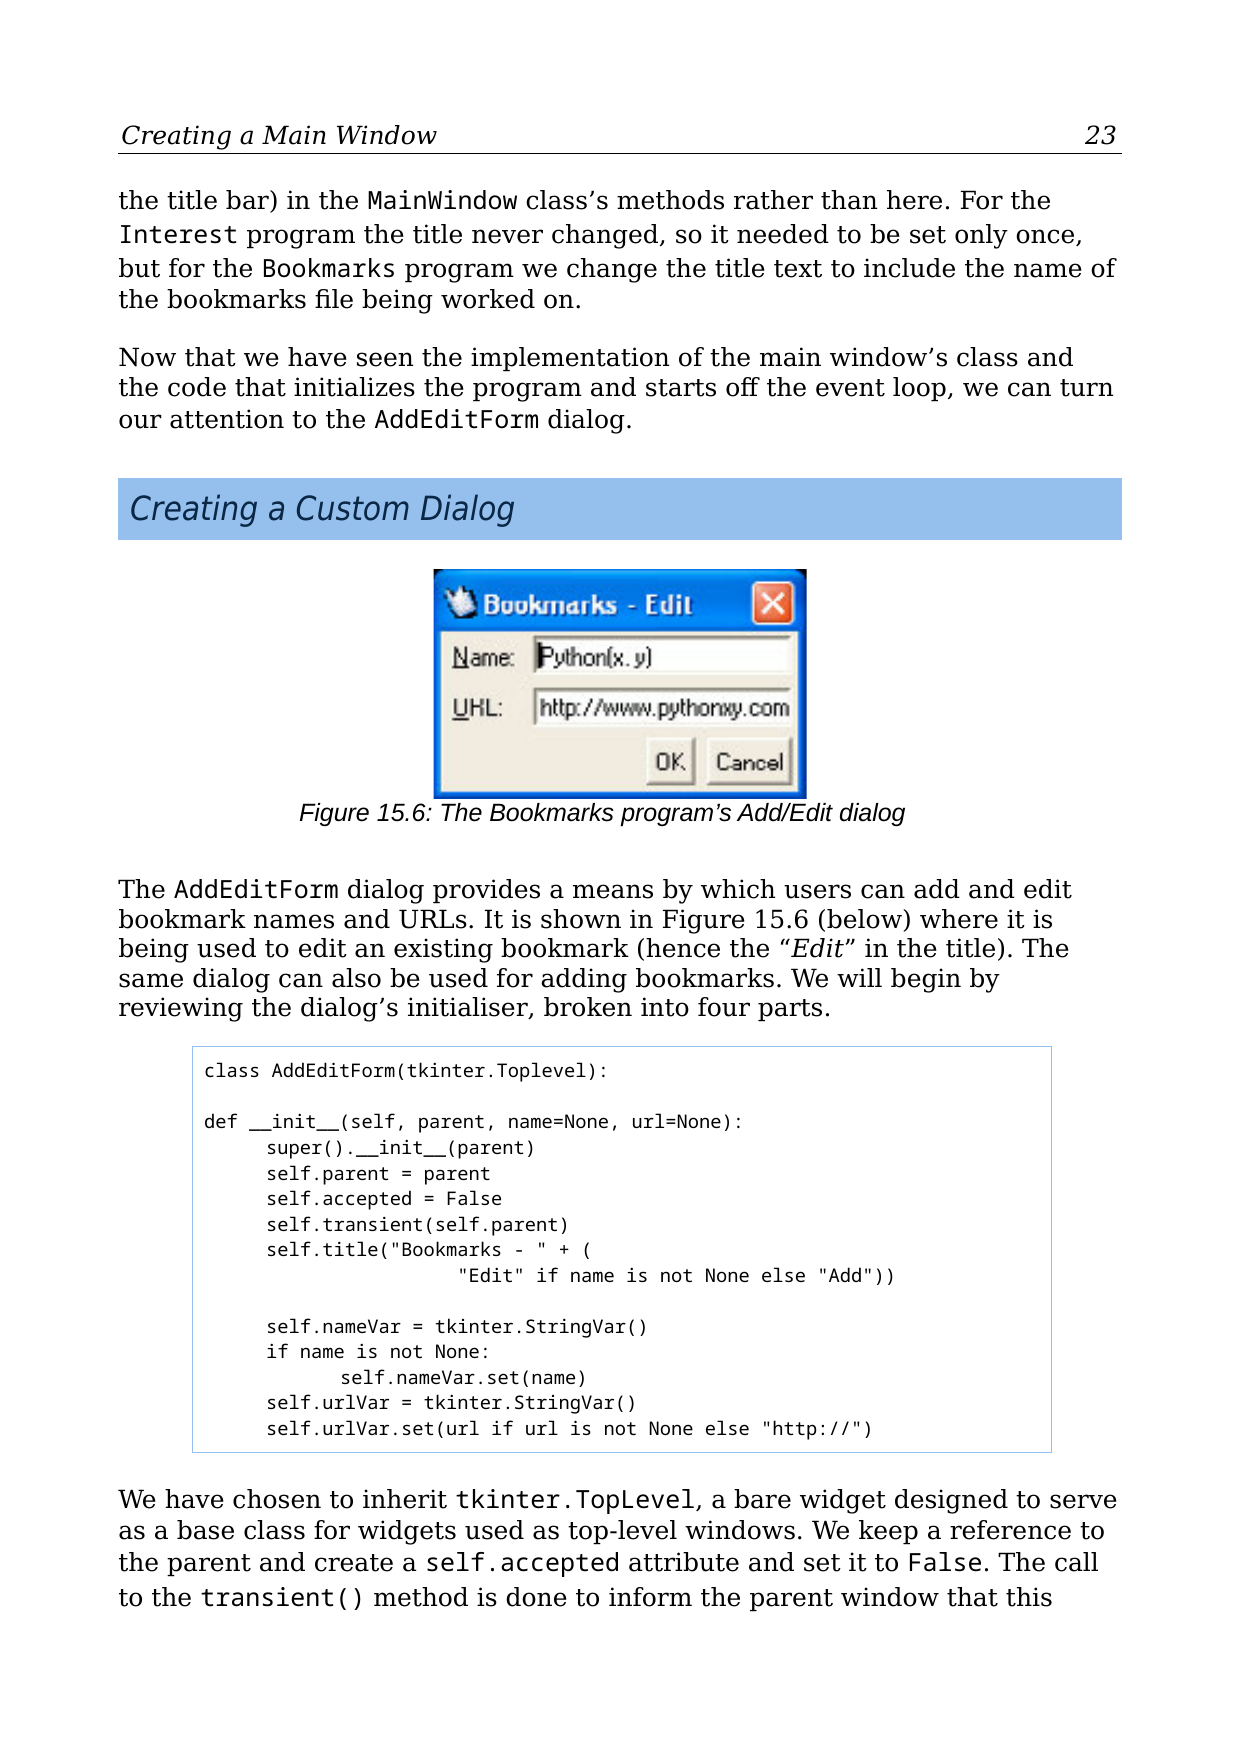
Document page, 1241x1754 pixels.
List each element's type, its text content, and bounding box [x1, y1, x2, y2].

text self.parent = parent [193, 1148, 1051, 1173]
picture [433, 569, 807, 799]
text super().__init__(parent) [193, 1122, 1051, 1148]
text self.nameVar = tkinter.StringVar() [193, 1301, 1051, 1327]
text self.urlVar.set(url if url is not None else "http://") [193, 1403, 1051, 1452]
text The AddEditForm dialog provides a means by which users can add and edit bookmark names and URLs. It is shown in Figure 15.6 (below) where it is being used to edit an existing bookmark (hence the “Edit” in the title). The same dialog can also be used for adding bookmarks. We will begin by reviewing the dialog’s initialiser, broken into four parts. [118, 570, 1122, 1022]
text self.title("Bookmarks - " + ( [193, 1224, 1051, 1250]
text "Edit" if name is not None else "Add")) [193, 1250, 1051, 1276]
text We have chosen to inherit tkinter.TopLevel, a bare widget designed to serve as a base class for widgets used as top-level windows. We keep a reference to the parent and create a self.accepted attribute and set it to False. The call to the transient() method is done to inform the parent window that this [118, 1482, 1122, 1613]
text Now that we have seen the implementation of the main window’s class and the code that initializes the program and starts off the event loop, we can turn our attention to the AddEditForm dialog. [118, 343, 1122, 436]
text self.accepted = False [193, 1173, 1051, 1199]
text def __init__(self, parent, name=None, url=None): [193, 1097, 1051, 1122]
text the title bar) in the MainWindow class’s methods rather than here. For the Interest program the title never changed, so it needed to be set only once, but for the Bookmarks program we change the title text to include the name of the bookmarks file being worked on. [118, 183, 1122, 314]
text Figure 15.6: The Bookmarks program’s Add/Edit dialog [299, 570, 941, 827]
text self.nameVar.set(name) [193, 1352, 1051, 1378]
text if name is not None: [193, 1327, 1051, 1352]
text self.transient(self.parent) [193, 1199, 1051, 1224]
text class AddEditForm(tkinter.Toplevel): [193, 1047, 1051, 1071]
subtitle Creating a Custom Dialog [118, 478, 1122, 540]
text self.urlVar = tkinter.StringVar() [193, 1378, 1051, 1403]
